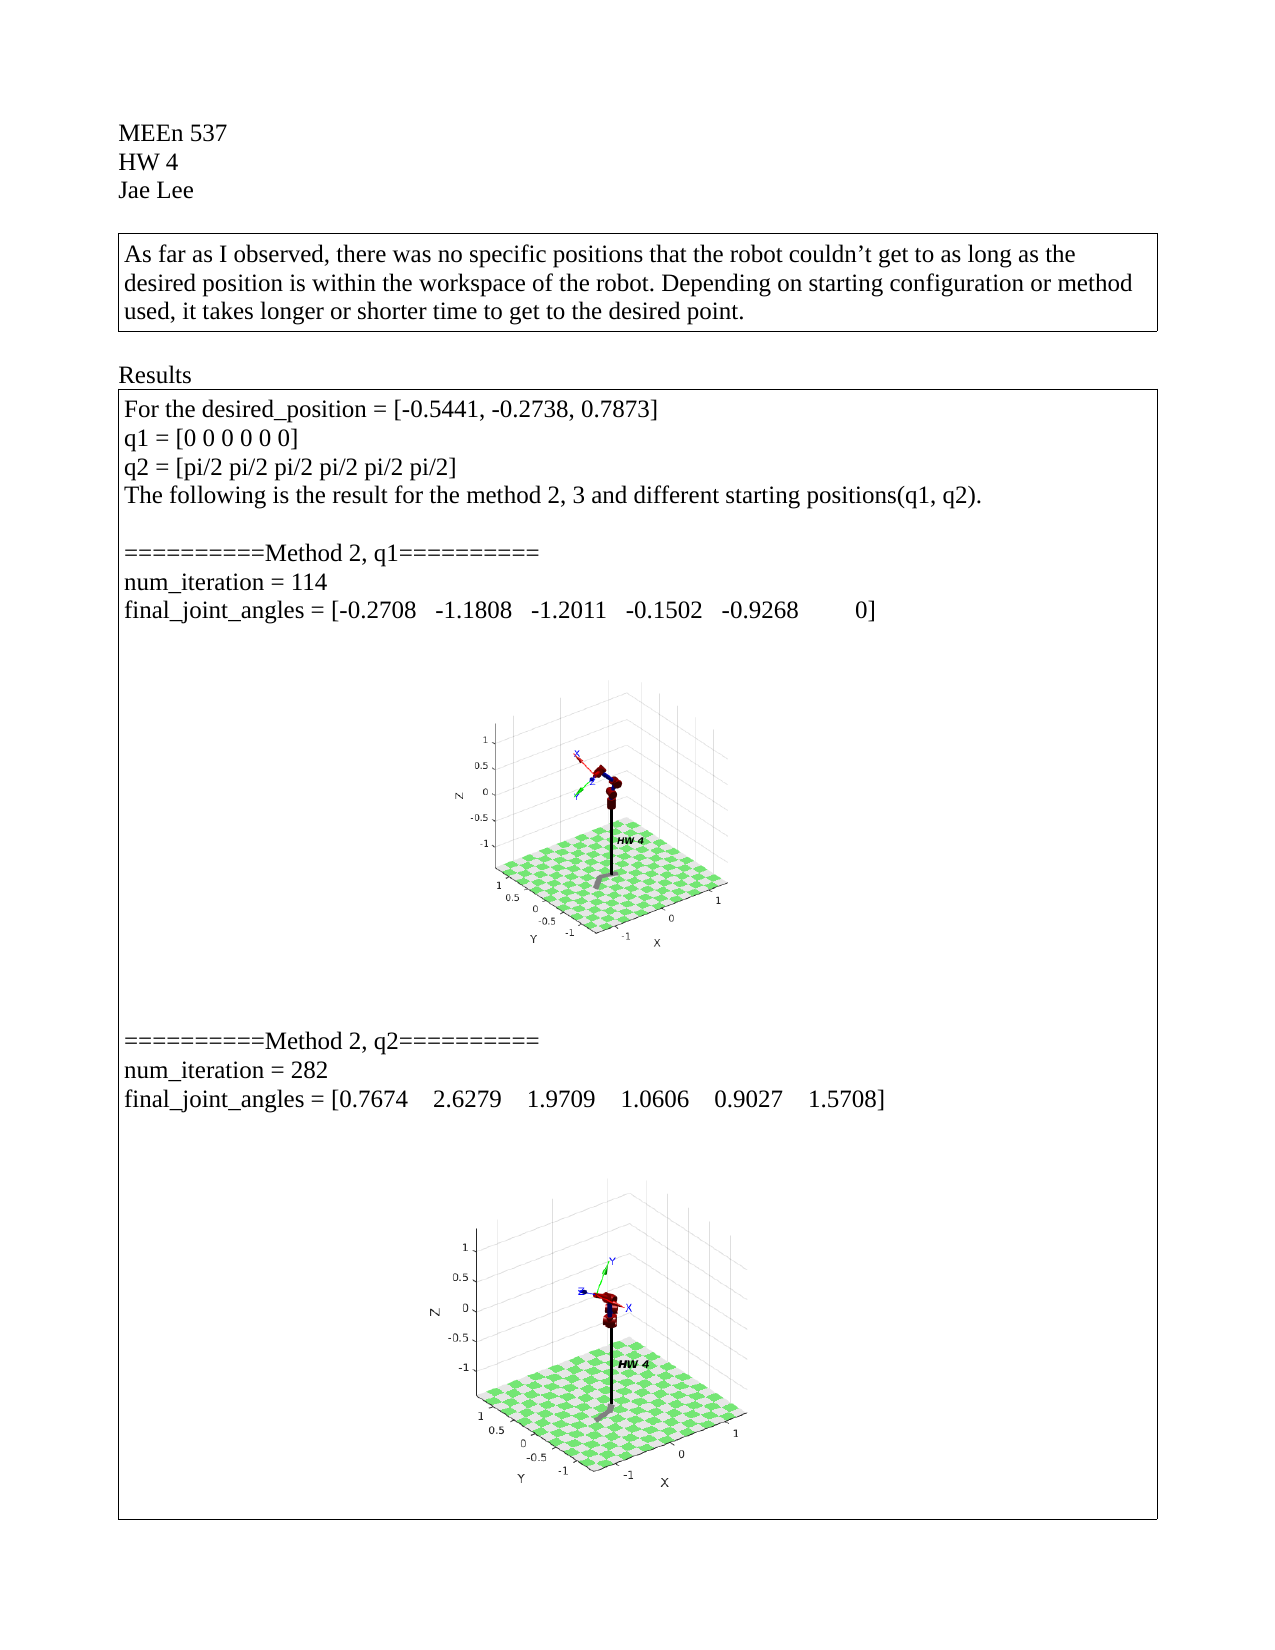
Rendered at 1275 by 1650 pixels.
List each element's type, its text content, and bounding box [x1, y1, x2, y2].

table_header As far as I observed, there was no specific positions that the robot couldn’t get to as long as the desired position is within the workspace of the robot. Depending on starting configuration or method used, it takes longer or shorter time to get to the desired point. [119, 234, 1157, 331]
table_header For the desired_position = [-0.5441, -0.2738, 0.7873] q1 = [0 0 0 0 0 0] q2 = [pi/2 pi/2 pi/2 pi/2 pi/2 pi/2] The following is the result for the method 2, 3 and different starting positions(q1, q2). ==========Method 2, q1========== num_iteration = 114 final_joint_angles = [-0.2708 -1.1808 -1.2011 -0.1502 -0.9268 0] ==========Method 2, q2========== num_iteration = 282 final_joint_angles = [0.7674 2.6279 1.9709 1.0606 0.9027 1.5708] [119, 390, 1157, 1518]
text Results [118, 360, 1157, 388]
text MEEn 537 [118, 118, 1157, 147]
picture [367, 1141, 839, 1513]
text Jae Lee [118, 176, 1157, 204]
text HW 4 [118, 147, 1157, 176]
picture [401, 648, 807, 969]
